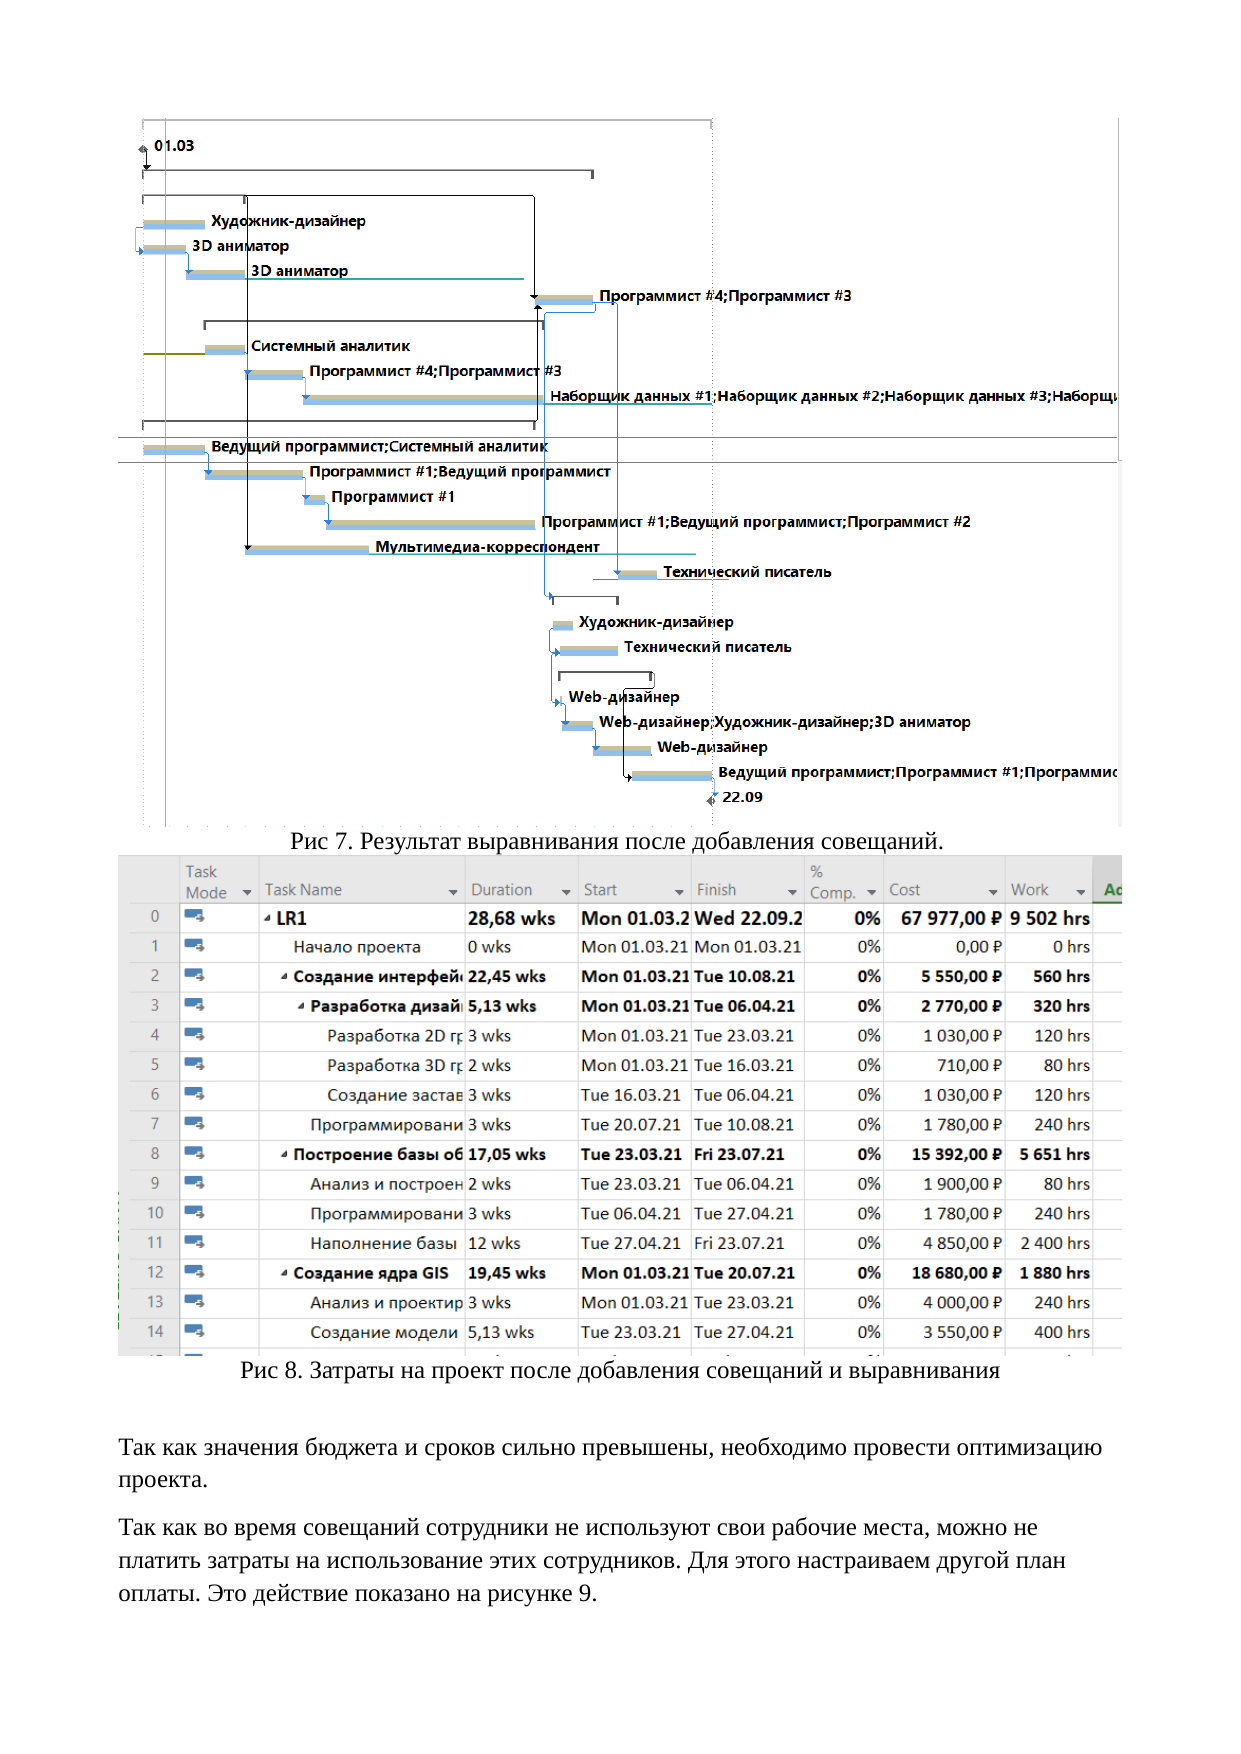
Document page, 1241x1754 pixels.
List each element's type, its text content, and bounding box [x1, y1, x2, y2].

picture [118, 855, 1123, 1356]
text Так как во время совещаний сотрудники не используют свои рабочие места, можно не платить затраты на использование этих сотрудников. Для этого настраиваем другой план оплаты. Это действие показано на рисунке 9. [118, 1512, 1122, 1607]
table_cell Рис 8. Затраты на проект после добавления совещаний и выравнивания [118, 1356, 1122, 1384]
text Так как значения бюджета и сроков сильно превышены, необходимо провести оптимизацию проекта. [118, 1432, 1122, 1493]
table_header Рис 7. Результат выравнивания после добавления совещаний. [118, 827, 1122, 855]
picture [118, 118, 1123, 827]
